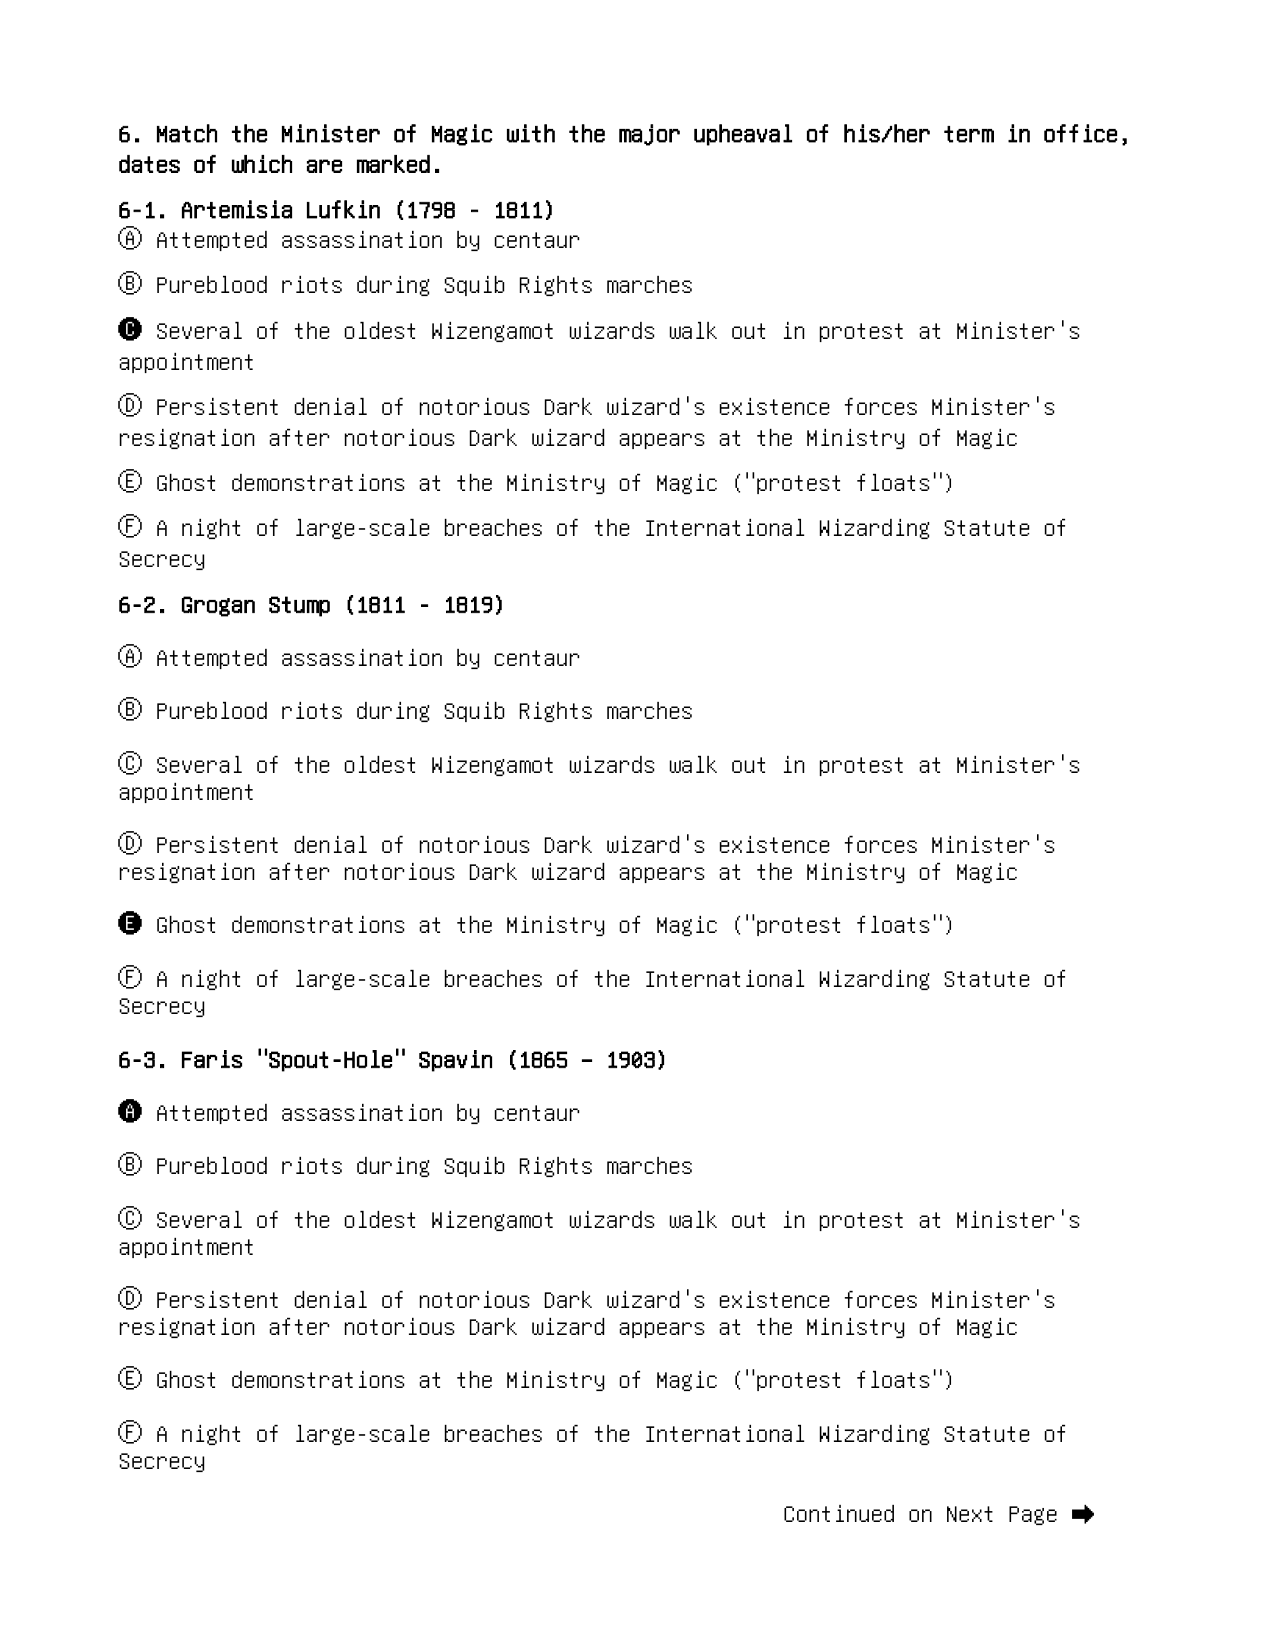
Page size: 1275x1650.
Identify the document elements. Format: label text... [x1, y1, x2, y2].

text Ⓔ Ghost demonstrations at the Ministry of Magic ("protest floats") [118, 468, 1157, 494]
text Ⓑ Pureblood riots during Squib Rights marches [118, 696, 1157, 723]
text Ⓑ Pureblood riots during Squib Rights marches [118, 1124, 1157, 1178]
text Ⓕ A night of large-scale breaches of the International Wizarding Statute of Secrecy [118, 513, 1157, 570]
text 🅒 Several of the oldest Wizengamot wizards walk out in protest at Minister's appointment [118, 316, 1157, 373]
text 🅔 Ghost demonstrations at the Ministry of Magic ("protest floats") [118, 910, 1157, 964]
text Ⓓ Persistent denial of notorious Dark wizard's existence forces Minister's resignation after notorious Dark wizard appears at the Ministry of Magic [118, 392, 1157, 449]
text 6. Match the Minister of Magic with the major upheaval of his/her term in office, dates of which are marked. [118, 118, 1157, 176]
text Ⓑ Pureblood riots during Squib Rights marches [118, 270, 1157, 297]
text Continued on Next Page 🠲 [118, 1499, 1157, 1526]
text Ⓓ Persistent denial of notorious Dark wizard's existence forces Minister's resignation after notorious Dark wizard appears at the Ministry of Magic [118, 830, 1157, 883]
text 6-1. Artemisia Lufkin (1798 - 1811) Ⓐ Attempted assassination by centaur [118, 194, 1157, 252]
text Ⓒ Several of the oldest Wizengamot wizards walk out in protest at Minister's appointment [118, 749, 1157, 803]
text 6-2. Grogan Stump (1811 - 1819) [118, 589, 1157, 642]
text Ⓔ Ghost demonstrations at the Ministry of Magic ("protest floats") [118, 1338, 1157, 1392]
text Ⓕ A night of large-scale breaches of the International Wizarding Statute of Secrecy [118, 1392, 1157, 1472]
text Ⓒ Several of the oldest Wizengamot wizards walk out in protest at Minister's appointment [118, 1205, 1157, 1258]
text 🅐 Attempted assassination by centaur [118, 1071, 1157, 1124]
text Ⓕ A night of large-scale breaches of the International Wizarding Statute of Secrecy [118, 964, 1157, 1017]
text Ⓓ Persistent denial of notorious Dark wizard's existence forces Minister's resignation after notorious Dark wizard appears at the Ministry of Magic [118, 1285, 1157, 1338]
text 6-3. Faris "Spout-Hole" Spavin (1865 – 1903) [118, 1044, 1157, 1071]
text Ⓐ Attempted assassination by centaur [118, 642, 1157, 669]
